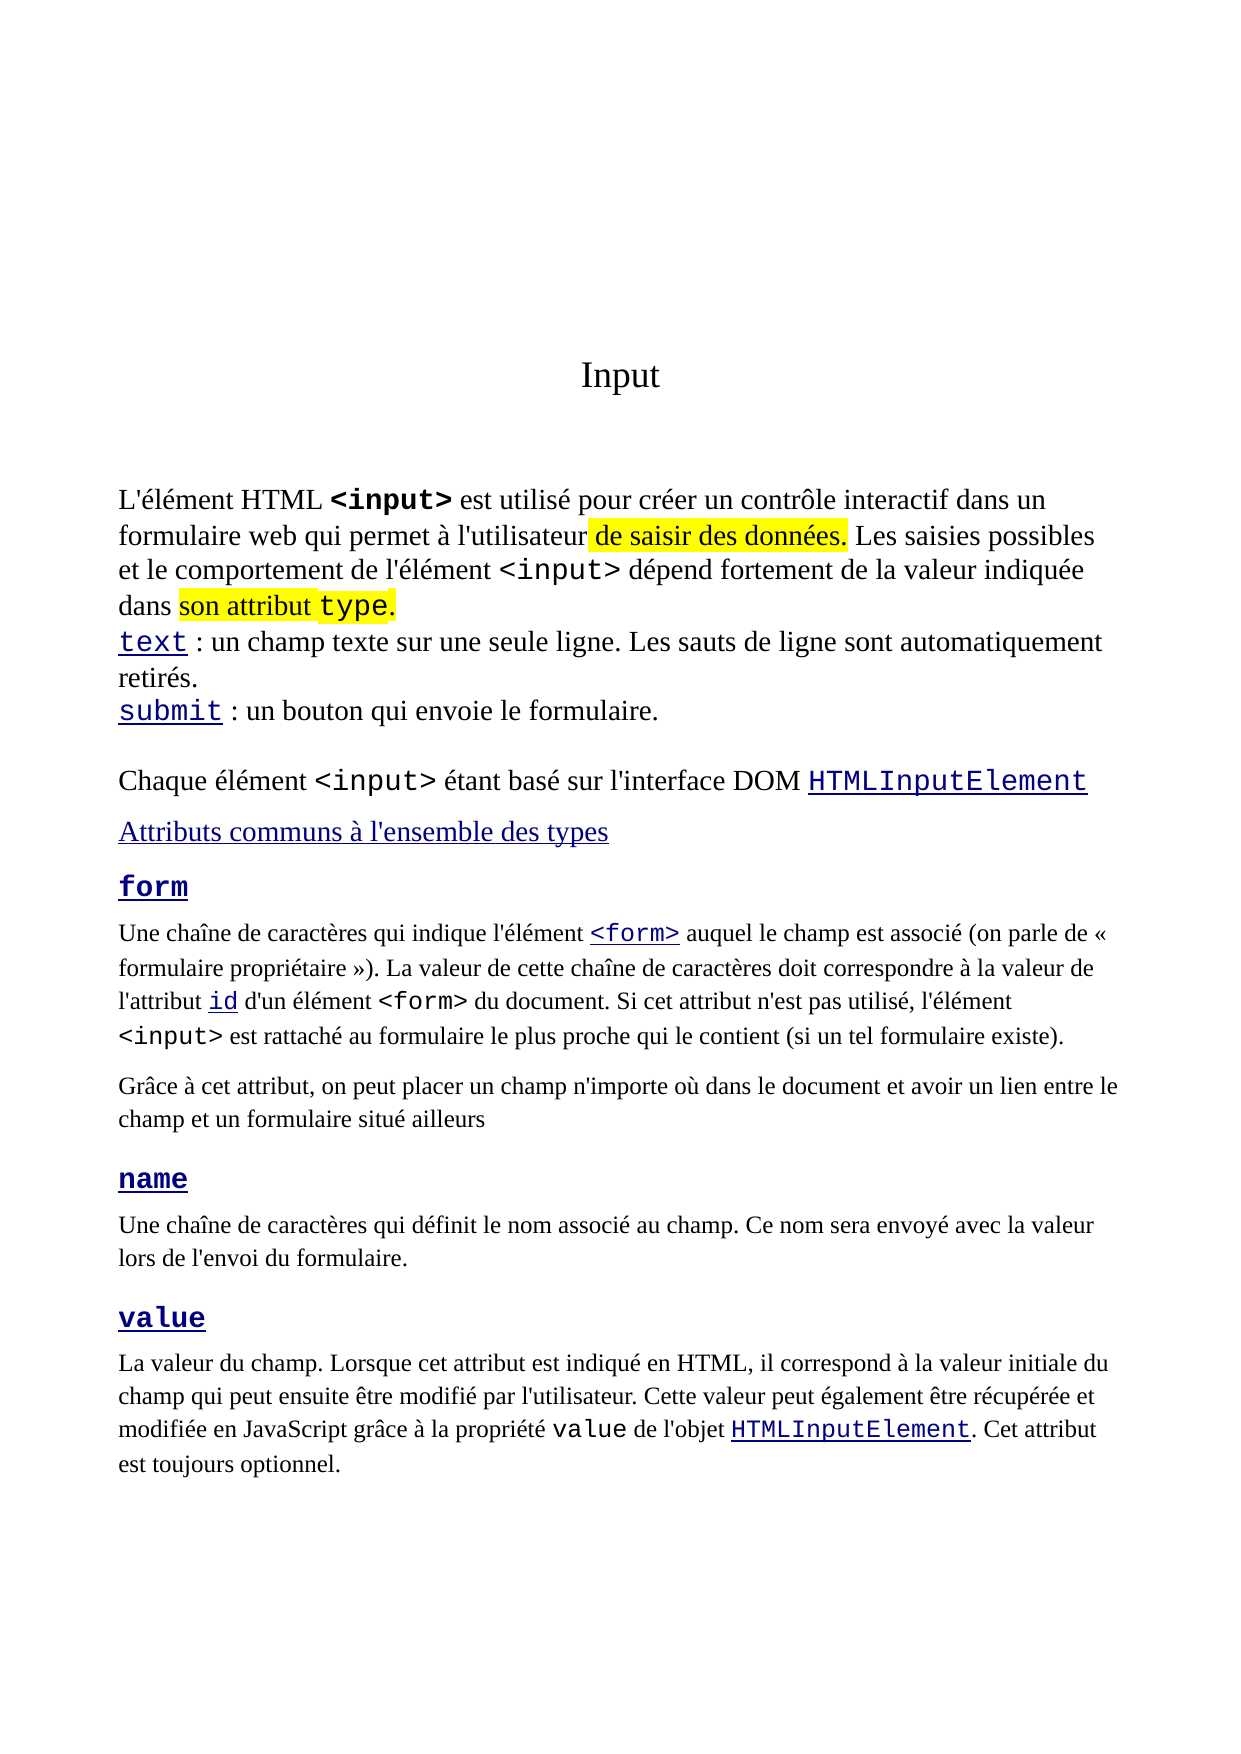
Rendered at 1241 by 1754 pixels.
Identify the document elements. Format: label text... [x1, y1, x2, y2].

subtitle Attributs communs à l'ensemble des types [118, 814, 1122, 847]
subtitle name [118, 1164, 1122, 1197]
text Chaque élément <input> étant basé sur l'interface DOM HTMLInputElement [118, 763, 1122, 799]
text La valeur du champ. Lorsque cet attribut est indiqué en HTML, il correspond à la valeur initiale du champ qui peut ensuite être modifié par l'utilisateur. Cette valeur peut également être récupérée et modifiée en JavaScript grâce à la propriété value de l'objet HTMLInputElement. Cet attribut est toujours optionnel. [118, 1348, 1122, 1478]
text Une chaîne de caractères qui indique l'élément <form> auquel le champ est associé (on parle de « formulaire propriétaire »). La valeur de cette chaîne de caractères doit correspondre à la valeur de l'attribut id d'un élément <form> du document. Si cet attribut n'est pas utilisé, l'élément <input> est rattaché au formulaire le plus proche qui le contient (si un tel formulaire existe). [118, 918, 1122, 1052]
subtitle value [118, 1303, 1122, 1336]
text L'élément HTML <input> est utilisé pour créer un contrôle interactif dans un formulaire web qui permet à l'utilisateur de saisir des données. Les saisies possibles et le comportement de l'élément <input> dépend fortement de la valeur indiquée dans son attribut type. [118, 482, 1122, 624]
text Input [118, 353, 1122, 396]
text submit : un bouton qui envoie le formulaire. [118, 693, 1122, 729]
subtitle form [118, 872, 1122, 905]
text text : un champ texte sur une seule ligne. Les sauts de ligne sont automatiquement retirés. [118, 624, 1122, 693]
text Grâce à cet attribut, on peut placer un champ n'importe où dans le document et avoir un lien entre le champ et un formulaire situé ailleurs [118, 1071, 1122, 1133]
text Une chaîne de caractères qui définit le nom associé au champ. Ce nom sera envoyé avec la valeur lors de l'envoi du formulaire. [118, 1210, 1122, 1271]
